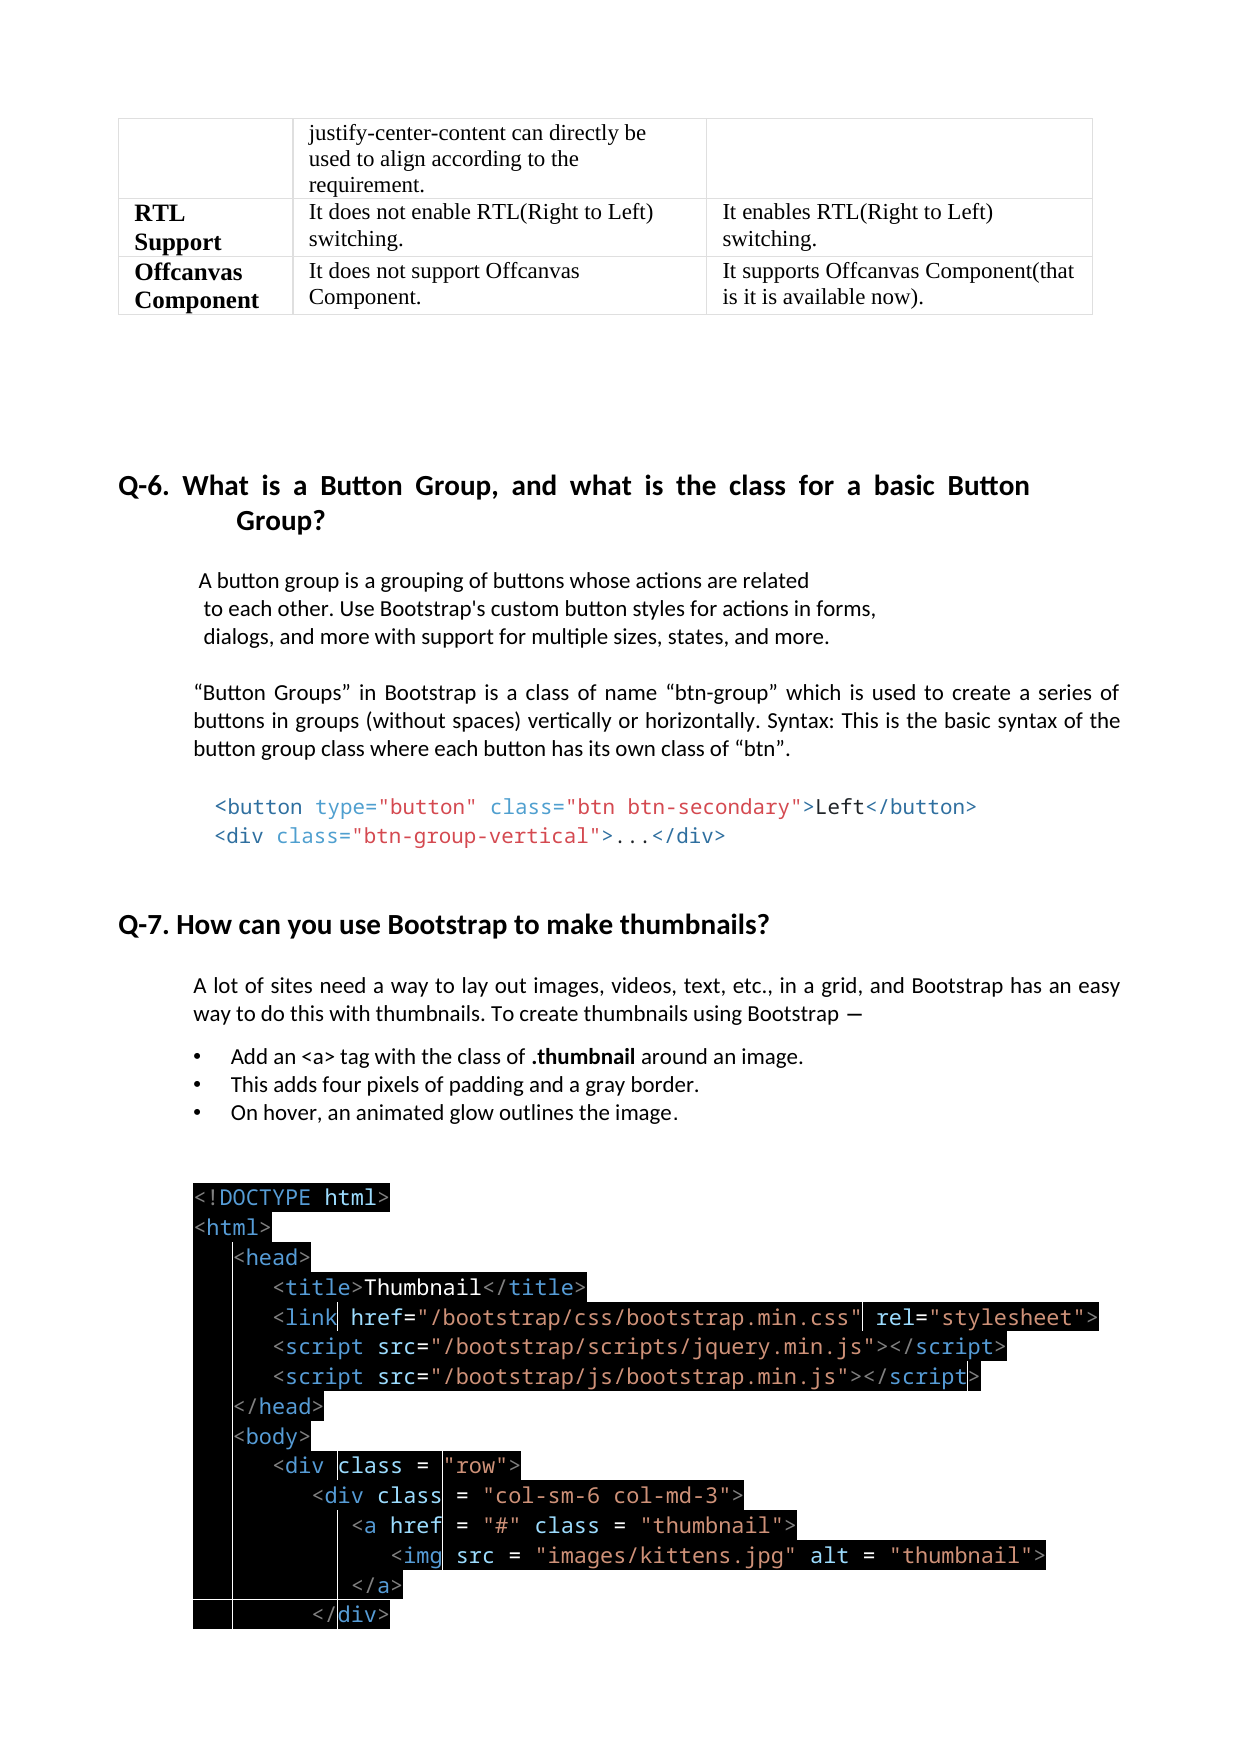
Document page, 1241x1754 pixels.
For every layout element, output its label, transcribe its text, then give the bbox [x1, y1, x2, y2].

text <button type="button" class="btn btn-secondary">Left</button> [118, 790, 1122, 822]
table_cell [707, 119, 1092, 198]
table_cell It does not enable RTL(Right to Left) switching. [294, 199, 706, 256]
text <div class="btn-group-vertical">...</div> [118, 822, 1122, 850]
list Add an <a> tag with the class of .thumbnail around an image. [156, 1042, 1122, 1070]
table_cell [119, 119, 292, 198]
table_cell RTL Support [119, 199, 292, 256]
text A lot of sites need a way to lay out images, videos, text, etc., in a grid, and Bootstrap has an easy way to do this with thumbnails. To create thumbnails using Bootstrap − [193, 971, 1122, 1027]
text <html> [193, 1212, 1122, 1242]
text </head> [193, 1391, 1122, 1421]
list On hover, an animated glow outlines the image. [156, 1098, 1122, 1126]
text <img src = "images/kittens.jpg" alt = "thumbnail"> [193, 1540, 1122, 1570]
text </div> [193, 1599, 1122, 1629]
text dialogs, and more with support for multiple sizes, states, and more. [118, 622, 1122, 650]
text to each other. Use Bootstrap's custom button styles for actions in forms, [118, 594, 1122, 622]
text <script src="/bootstrap/js/bootstrap.min.js"></script> [193, 1361, 1122, 1391]
text <body> [193, 1421, 1122, 1451]
table_cell It supports Offcanvas Component(that is it is available now). [707, 257, 1092, 314]
list This adds four pixels of padding and a gray border. [156, 1070, 1122, 1098]
table_cell It enables RTL(Right to Left) switching. [707, 199, 1092, 256]
text <script src="/bootstrap/scripts/jquery.min.js"></script> [193, 1331, 1122, 1361]
text A button group is a grouping of buttons whose actions are related [118, 566, 1122, 594]
text <div class = "row"> [193, 1451, 1122, 1480]
table_cell It does not support Offcanvas Component. [294, 257, 706, 314]
text “Button Groups” in Bootstrap is a class of name “btn-group” which is used to create a series of buttons in groups (without spaces) vertically or horizontally. Syntax: This is the basic syntax of the button group class where each button has its own class of “btn”. [193, 678, 1122, 762]
text <a href = "#" class = "thumbnail"> [193, 1510, 1122, 1540]
table_cell Offcanvas Component [119, 257, 292, 314]
text <title>Thumbnail</title> [193, 1272, 1122, 1302]
text </a> [193, 1570, 1122, 1599]
text Q-6. What is a Button Group, and what is the class for a basic Button Group? [118, 467, 1122, 538]
text Q-7. How can you use Bootstrap to make thumbnails? [118, 906, 1122, 942]
table_cell justify-center-content can directly be used to align according to the requirement. [294, 119, 706, 198]
text <!DOCTYPE html> [193, 1182, 1122, 1212]
text <link href="/bootstrap/css/bootstrap.min.css" rel="stylesheet"> [193, 1302, 1122, 1331]
text <div class = "col-sm-6 col-md-3"> [193, 1480, 1122, 1510]
text <head> [193, 1242, 1122, 1272]
